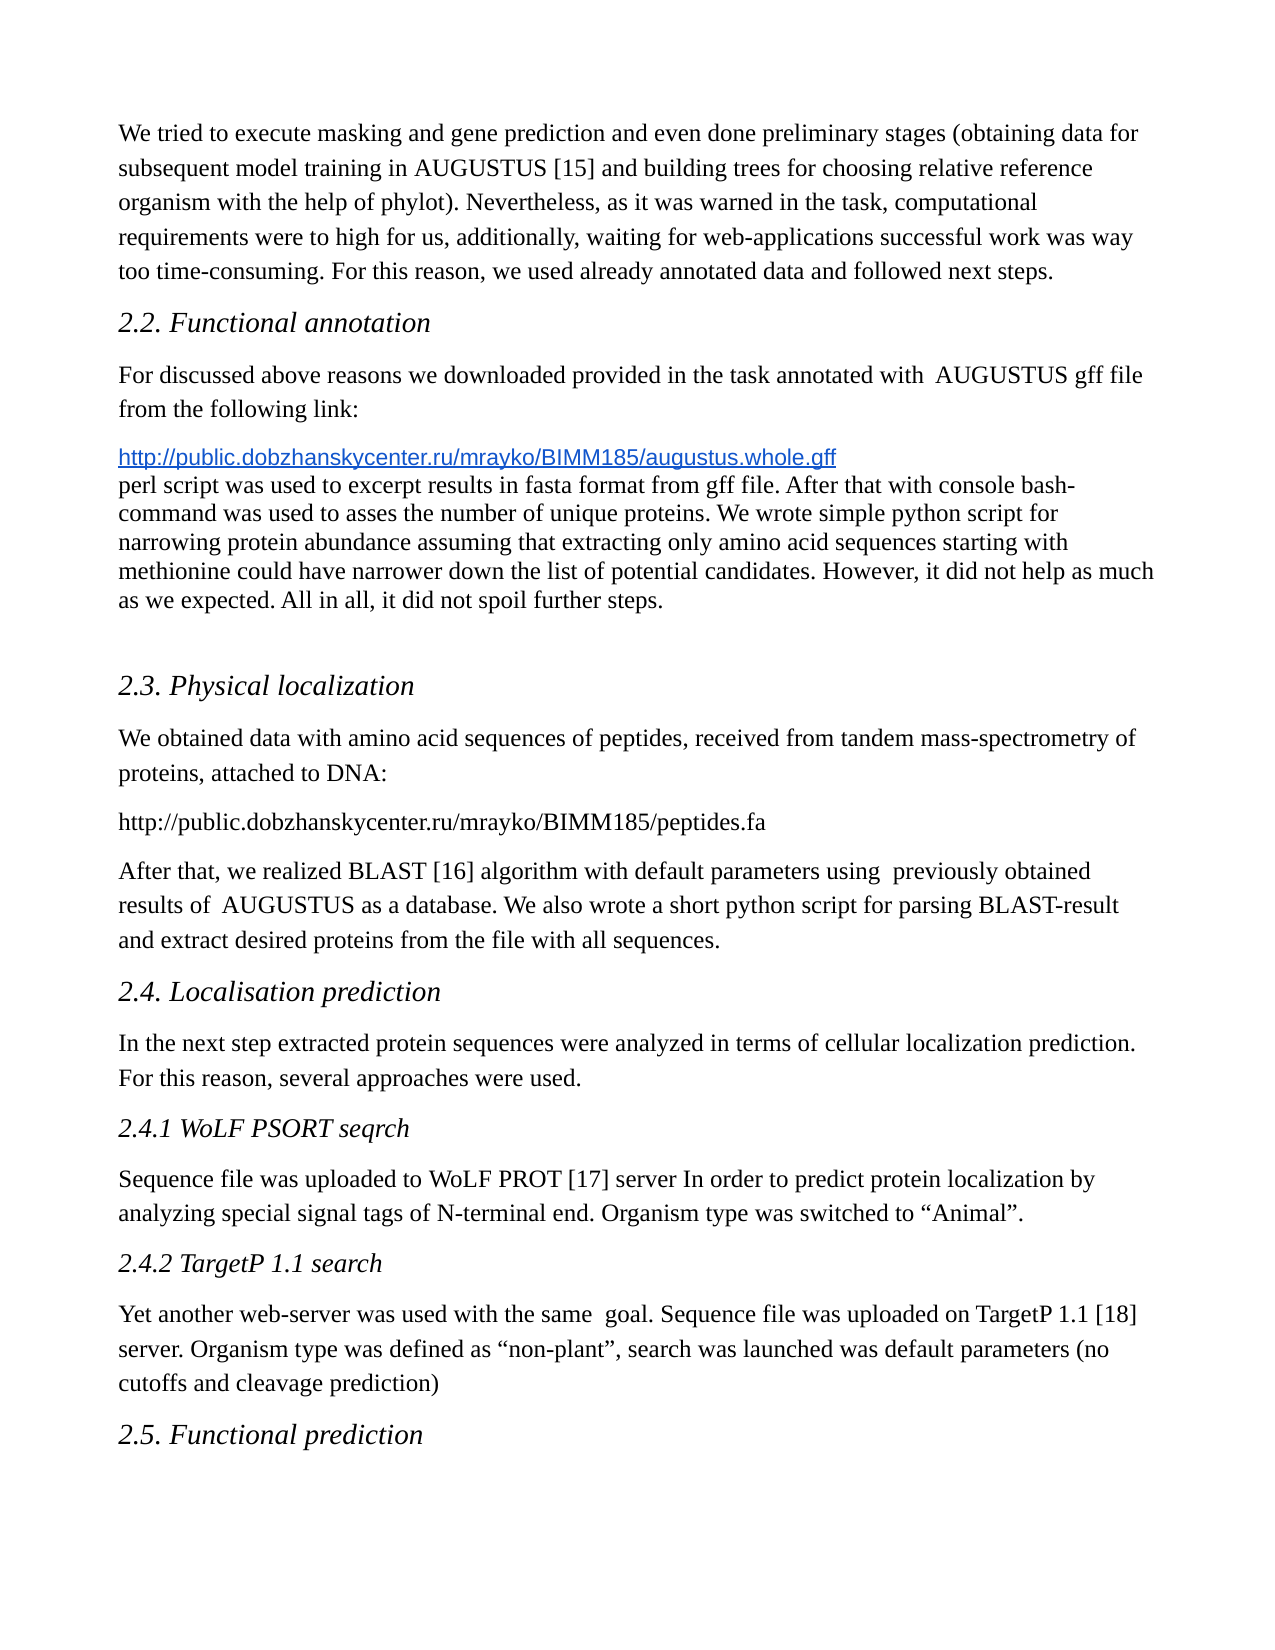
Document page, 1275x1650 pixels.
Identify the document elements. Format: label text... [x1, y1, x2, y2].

text We obtained data with amino acid sequences of peptides, received from tandem mass-spectrometry of proteins, attached to DNA: [118, 723, 1157, 786]
text After that, we realized BLAST [16] algorithm with default parameters using previously obtained results of AUGUSTUS as a database. We also wrote a short python script for parsing BLAST-result and extract desired proteins from the file with all sequences. [118, 856, 1157, 953]
text 2.4.1 WoLF PSORT seqrch [118, 1112, 1157, 1143]
text http://public.dobzhanskycenter.ru/mrayko/BIMM185/augustus.whole.gff [118, 443, 1157, 470]
text Sequence file was uploaded to WoLF PROT [17] server In order to predict protein localization by analyzing special signal tags of N-terminal end. Organism type was switched to “Animal”. [118, 1164, 1157, 1227]
text We tried to execute masking and gene prediction and even done preliminary stages (obtaining data for subsequent model training in AUGUSTUS [15] and building trees for choosing relative reference organism with the help of phylot). Nevertheless, as it was warned in the task, computational requirements were to high for us, additionally, waiting for web-applications successful work was way too time-consuming. For this reason, we used already annotated data and followed next steps. [118, 118, 1157, 285]
text 2.4. Localisation prediction [118, 974, 1157, 1007]
text For discussed above reasons we downloaded provided in the task annotated with AUGUSTUS gff file from the following link: [118, 360, 1157, 423]
text In the next step extracted protein sequences were analyzed in terms of cellular localization prediction. For this reason, several approaches were used. [118, 1028, 1157, 1092]
text perl script was used to excerpt results in fasta format from gff file. After that with console bash-command was used to asses the number of unique proteins. We wrote simple python script for narrowing protein abundance assuming that extracting only amino acid sequences starting with methionine could have narrower down the list of potential candidates. However, it did not help as much as we expected. All in all, it did not spoil further steps. [118, 470, 1157, 613]
text Yet another web-server was used with the same goal. Sequence file was uploaded on TargetP 1.1 [18] server. Organism type was defined as “non-plant”, search was launched was default parameters (no cutoffs and cleavage prediction) [118, 1299, 1157, 1397]
text http://public.dobzhanskycenter.ru/mrayko/BIMM185/peptides.fa [118, 807, 1157, 835]
text 2.4.2 TargetP 1.1 search [118, 1247, 1157, 1279]
text 2.5. Functional prediction [118, 1417, 1157, 1451]
text 2.2. Functional annotation [118, 305, 1157, 339]
text 2.3. Physical localization [118, 668, 1157, 702]
